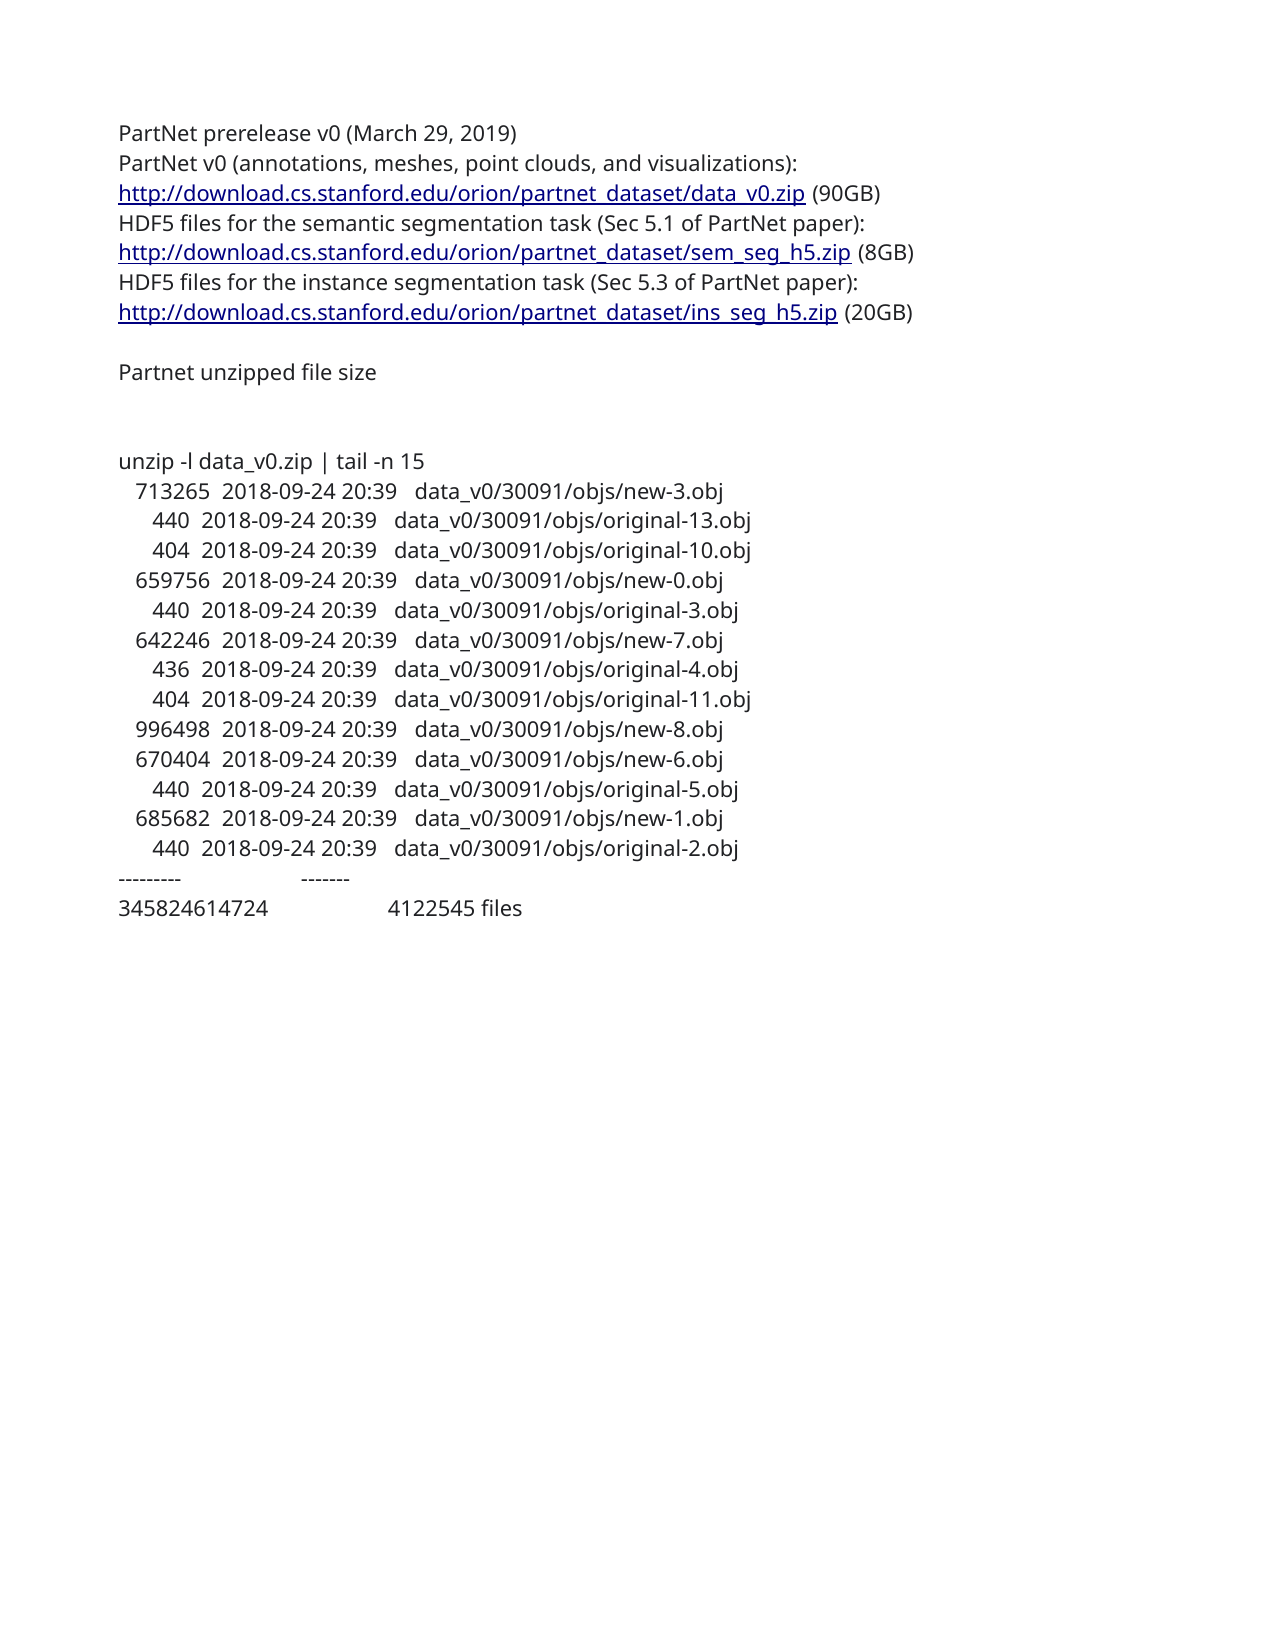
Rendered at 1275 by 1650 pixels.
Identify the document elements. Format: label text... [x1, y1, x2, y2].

text 685682 2018-09-24 20:39 data_v0/30091/objs/new-1.obj [118, 803, 1157, 833]
text 440 2018-09-24 20:39 data_v0/30091/objs/original-13.obj [118, 505, 1157, 535]
text 436 2018-09-24 20:39 data_v0/30091/objs/original-4.obj [118, 654, 1157, 684]
text 440 2018-09-24 20:39 data_v0/30091/objs/original-3.obj [118, 595, 1157, 624]
text 404 2018-09-24 20:39 data_v0/30091/objs/original-11.obj [118, 684, 1157, 714]
text --------- ------- [118, 863, 1157, 893]
text 659756 2018-09-24 20:39 data_v0/30091/objs/new-0.obj [118, 565, 1157, 595]
text unzip -l data_v0.zip | tail -n 15 [118, 446, 1157, 476]
text 345824614724 4122545 files [118, 893, 1157, 922]
text 996498 2018-09-24 20:39 data_v0/30091/objs/new-8.obj [118, 714, 1157, 744]
text 404 2018-09-24 20:39 data_v0/30091/objs/original-10.obj [118, 535, 1157, 565]
text 440 2018-09-24 20:39 data_v0/30091/objs/original-5.obj [118, 773, 1157, 803]
text 642246 2018-09-24 20:39 data_v0/30091/objs/new-7.obj [118, 624, 1157, 654]
text 670404 2018-09-24 20:39 data_v0/30091/objs/new-6.obj [118, 744, 1157, 773]
text 713265 2018-09-24 20:39 data_v0/30091/objs/new-3.obj [118, 476, 1157, 505]
text Partnet unzipped file size [118, 356, 1157, 416]
text PartNet prerelease v0 (March 29, 2019) PartNet v0 (annotations, meshes, point clouds, and visualizations): http://download.cs.stanford.edu/orion/partnet_dataset/data_v0.zip (90GB) HDF5 files for the semantic segmentation task (Sec 5.1 of PartNet paper): http://download.cs.stanford.edu/orion/partnet_dataset/sem_seg_h5.zip (8GB) HDF5 files for the instance segmentation task (Sec 5.3 of PartNet paper): http://download.cs.stanford.edu/orion/partnet_dataset/ins_seg_h5.zip (20GB) [118, 118, 1157, 327]
text 440 2018-09-24 20:39 data_v0/30091/objs/original-2.obj [118, 833, 1157, 863]
